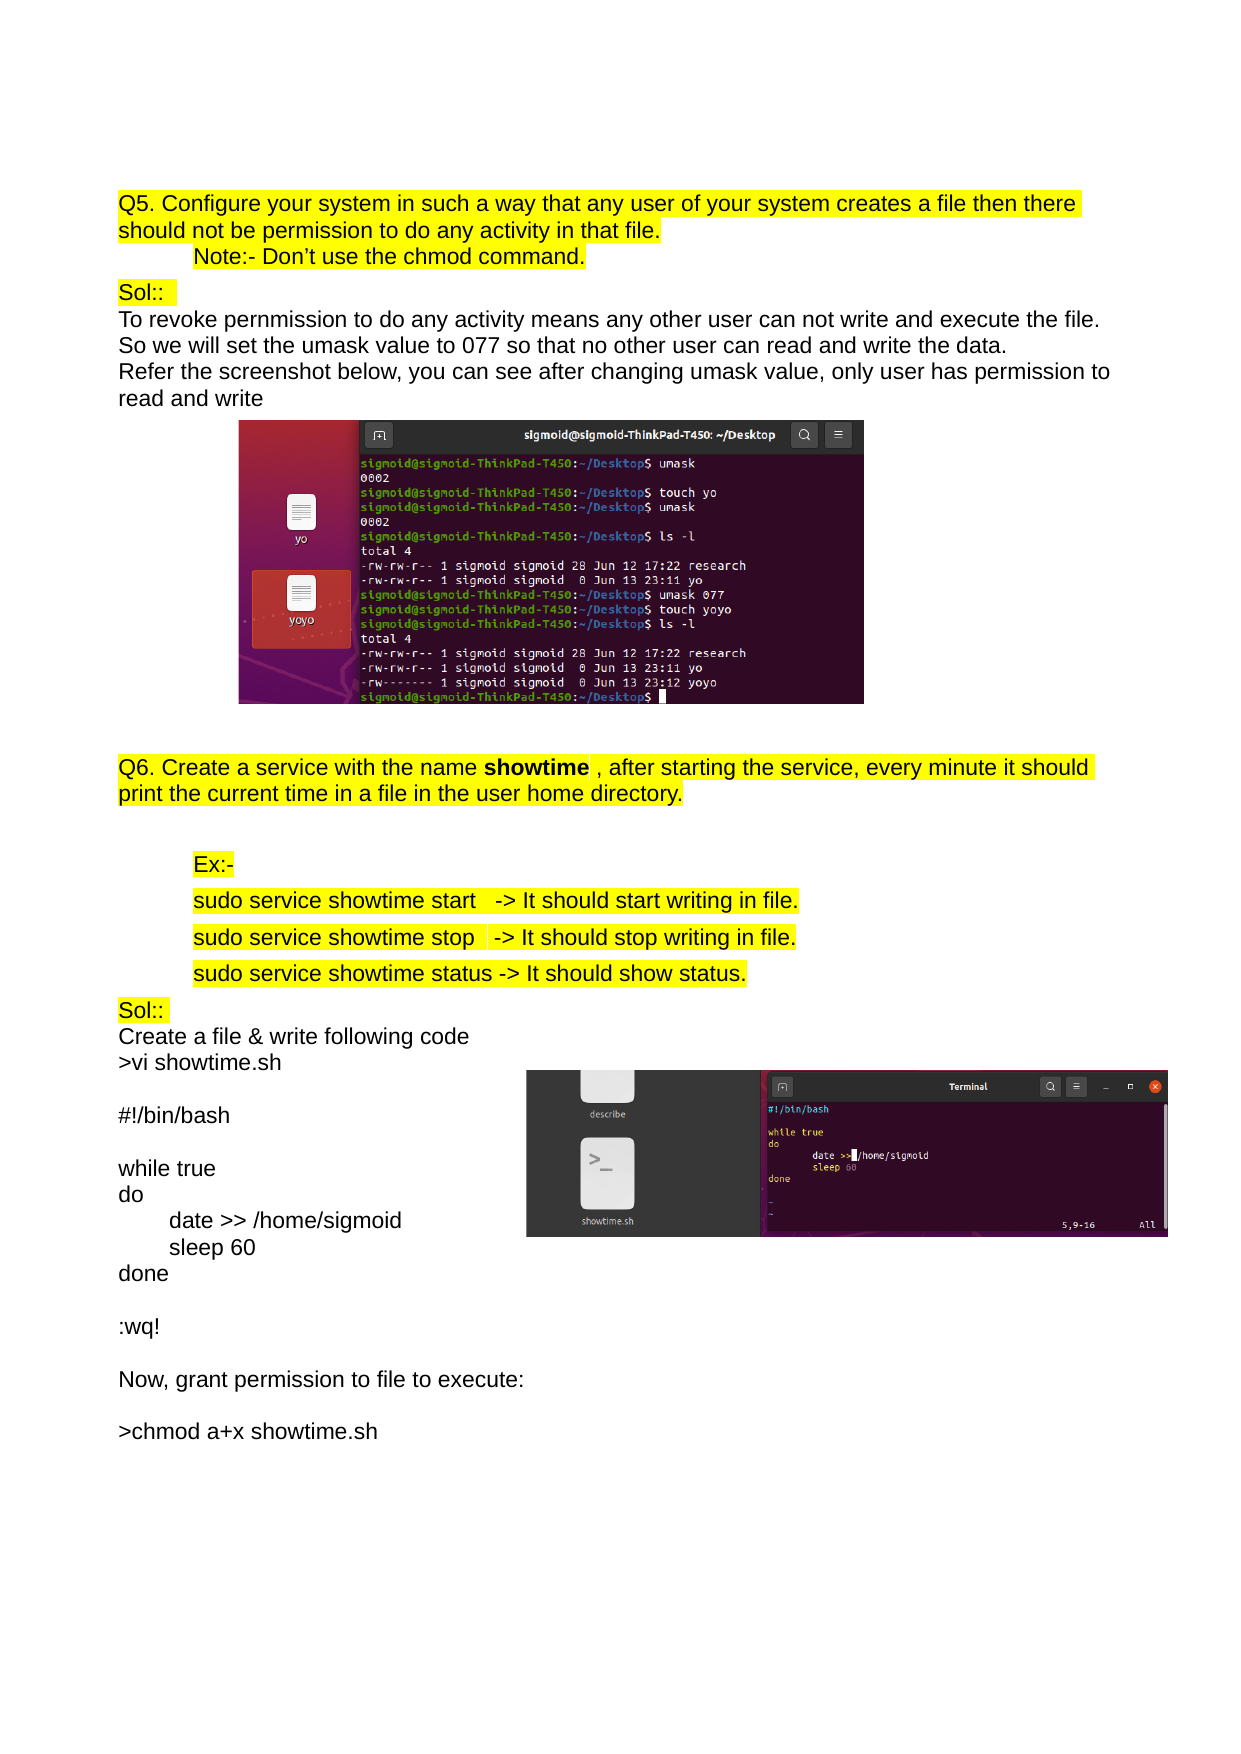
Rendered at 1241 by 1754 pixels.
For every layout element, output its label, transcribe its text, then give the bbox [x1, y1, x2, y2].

text sudo service showtime status -> It should show status. [193, 960, 1122, 987]
picture [526, 1070, 1168, 1237]
text Refer the screenshot below, you can see after changing umask value, only user has permission to read and write [118, 358, 1122, 411]
text So we will set the umask value to 077 so that no other user can read and write the data. [118, 332, 1122, 358]
text >chmod a+x showtime.sh [118, 1418, 1122, 1444]
text Create a file & write following code [118, 1023, 1122, 1049]
text Q5. Configure your system in such a way that any user of your system creates a file then there should not be permission to do any activity in that file. [118, 190, 1122, 243]
text date >> /home/sigmoid [118, 1207, 526, 1234]
text sudo service showtime stop -> It should stop writing in file. [193, 924, 1122, 950]
text sleep 60 [118, 1234, 1122, 1260]
text Sol:: [118, 997, 1122, 1023]
text do [118, 1181, 526, 1207]
text Note:- Don’t use the chmod command. [193, 243, 1122, 269]
text To revoke pernmission to do any activity means any other user can not write and execute the file. [118, 306, 1122, 332]
text Q6. Create a service with the name showtime , after starting the service, every minute it should print the current time in a file in the user home directory. [118, 754, 1122, 806]
text #!/bin/bash [118, 1102, 526, 1128]
text done [118, 1260, 1122, 1286]
picture [238, 420, 864, 704]
text sudo service showtime start -> It should start writing in file. [193, 887, 1122, 914]
text :wq! [118, 1313, 1122, 1339]
text Now, grant permission to file to execute: [118, 1366, 1122, 1392]
text >vi showtime.sh [118, 1049, 1122, 1076]
text Sol:: [118, 279, 1122, 306]
text Ex:- [193, 851, 1122, 877]
text while true [118, 1155, 526, 1181]
